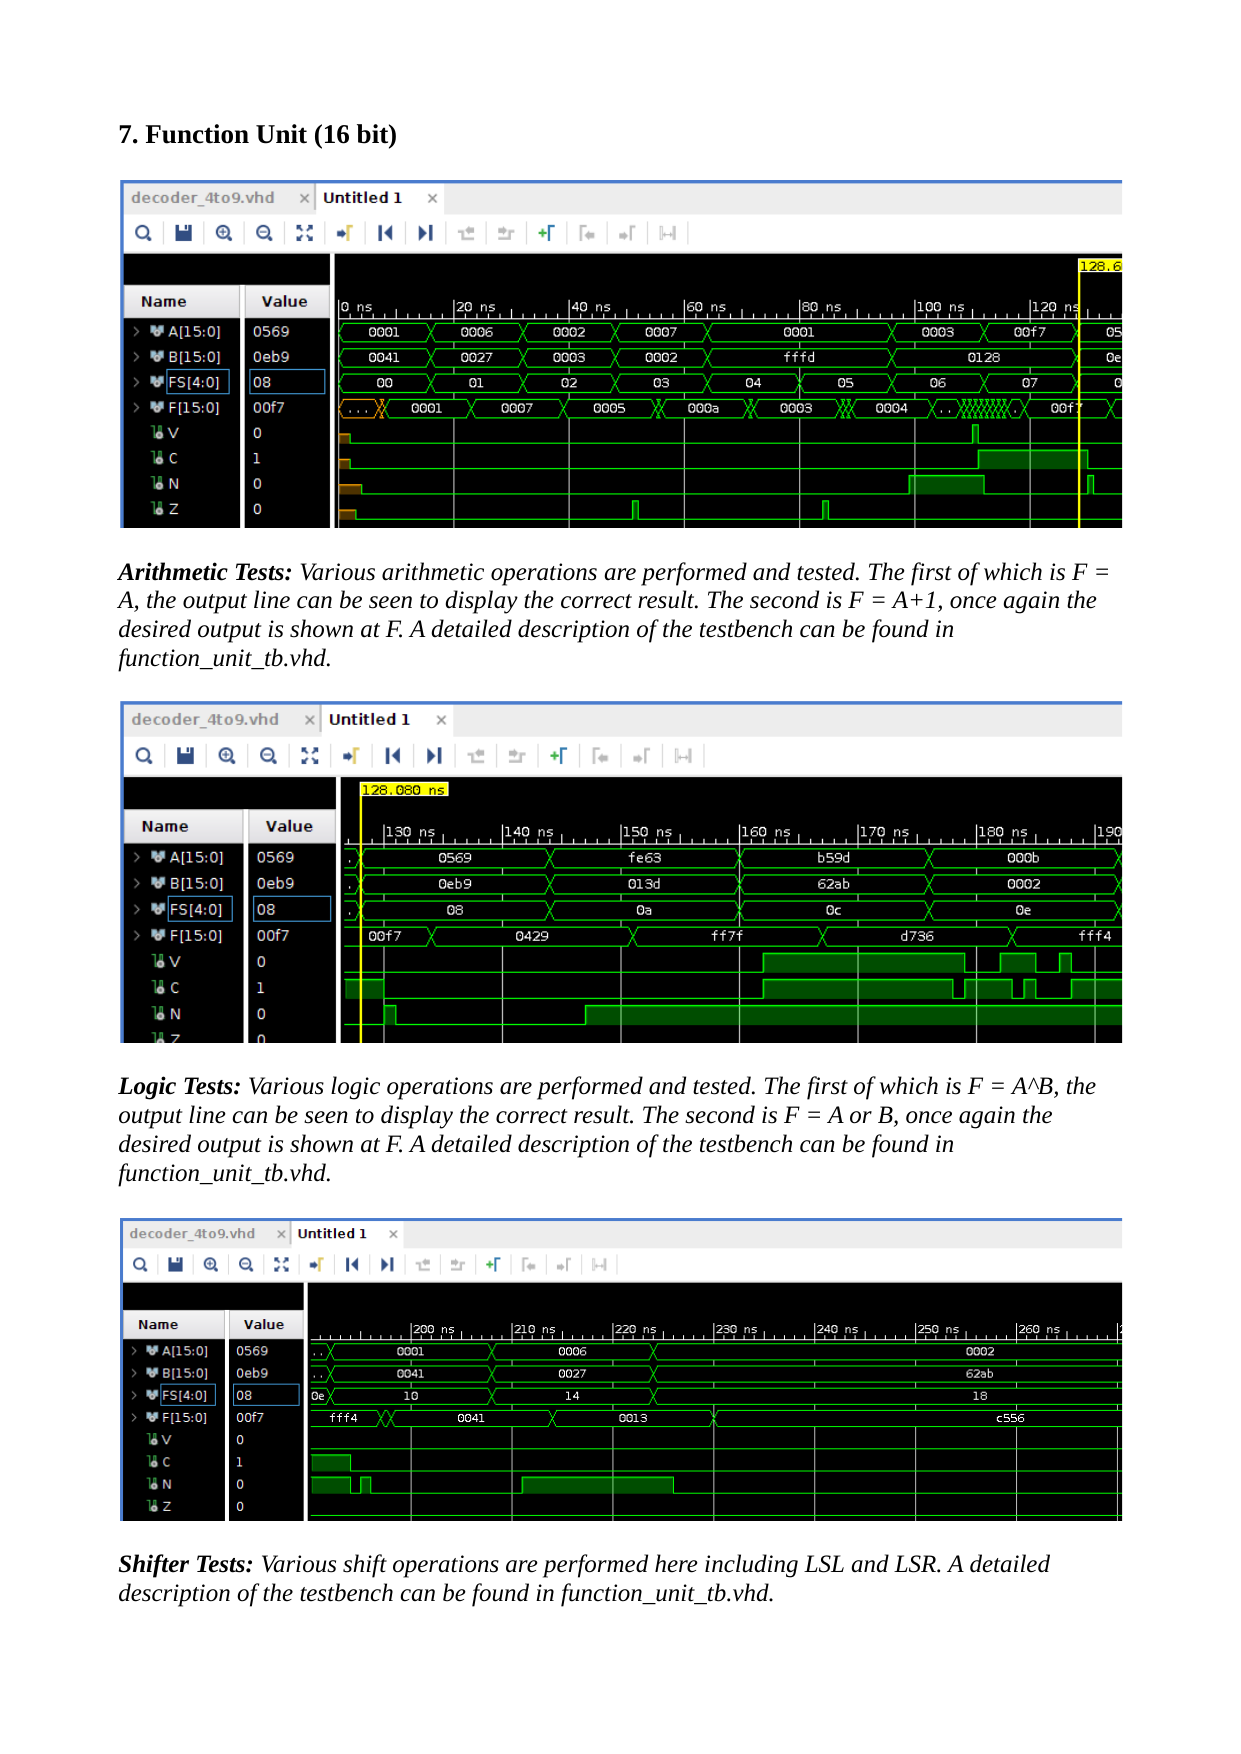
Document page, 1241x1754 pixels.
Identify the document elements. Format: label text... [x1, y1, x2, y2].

text Logic Tests: Various logic operations are performed and tested. The first of which is F = A^B, the output line can be seen to display the correct result. The second is F = A or B, once again the desired output is shown at F. A detailed description of the testbench can be found in function_unit_tb.vhd. [118, 1071, 1122, 1186]
picture [118, 700, 1123, 1043]
picture [118, 180, 1123, 528]
text 7. Function Unit (16 bit) [118, 118, 1122, 149]
picture [118, 1215, 1123, 1521]
text Shifter Tests: Various shift operations are performed here including LSL and LSR. A detailed description of the testbench can be found in function_unit_tb.vhd. [118, 1549, 1122, 1607]
text Arithmetic Tests: Various arithmetic operations are performed and tested. The first of which is F = A, the output line can be seen to display the correct result. The second is F = A+1, once again the desired output is shown at F. A detailed description of the testbench can be found in function_unit_tb.vhd. [118, 557, 1122, 672]
